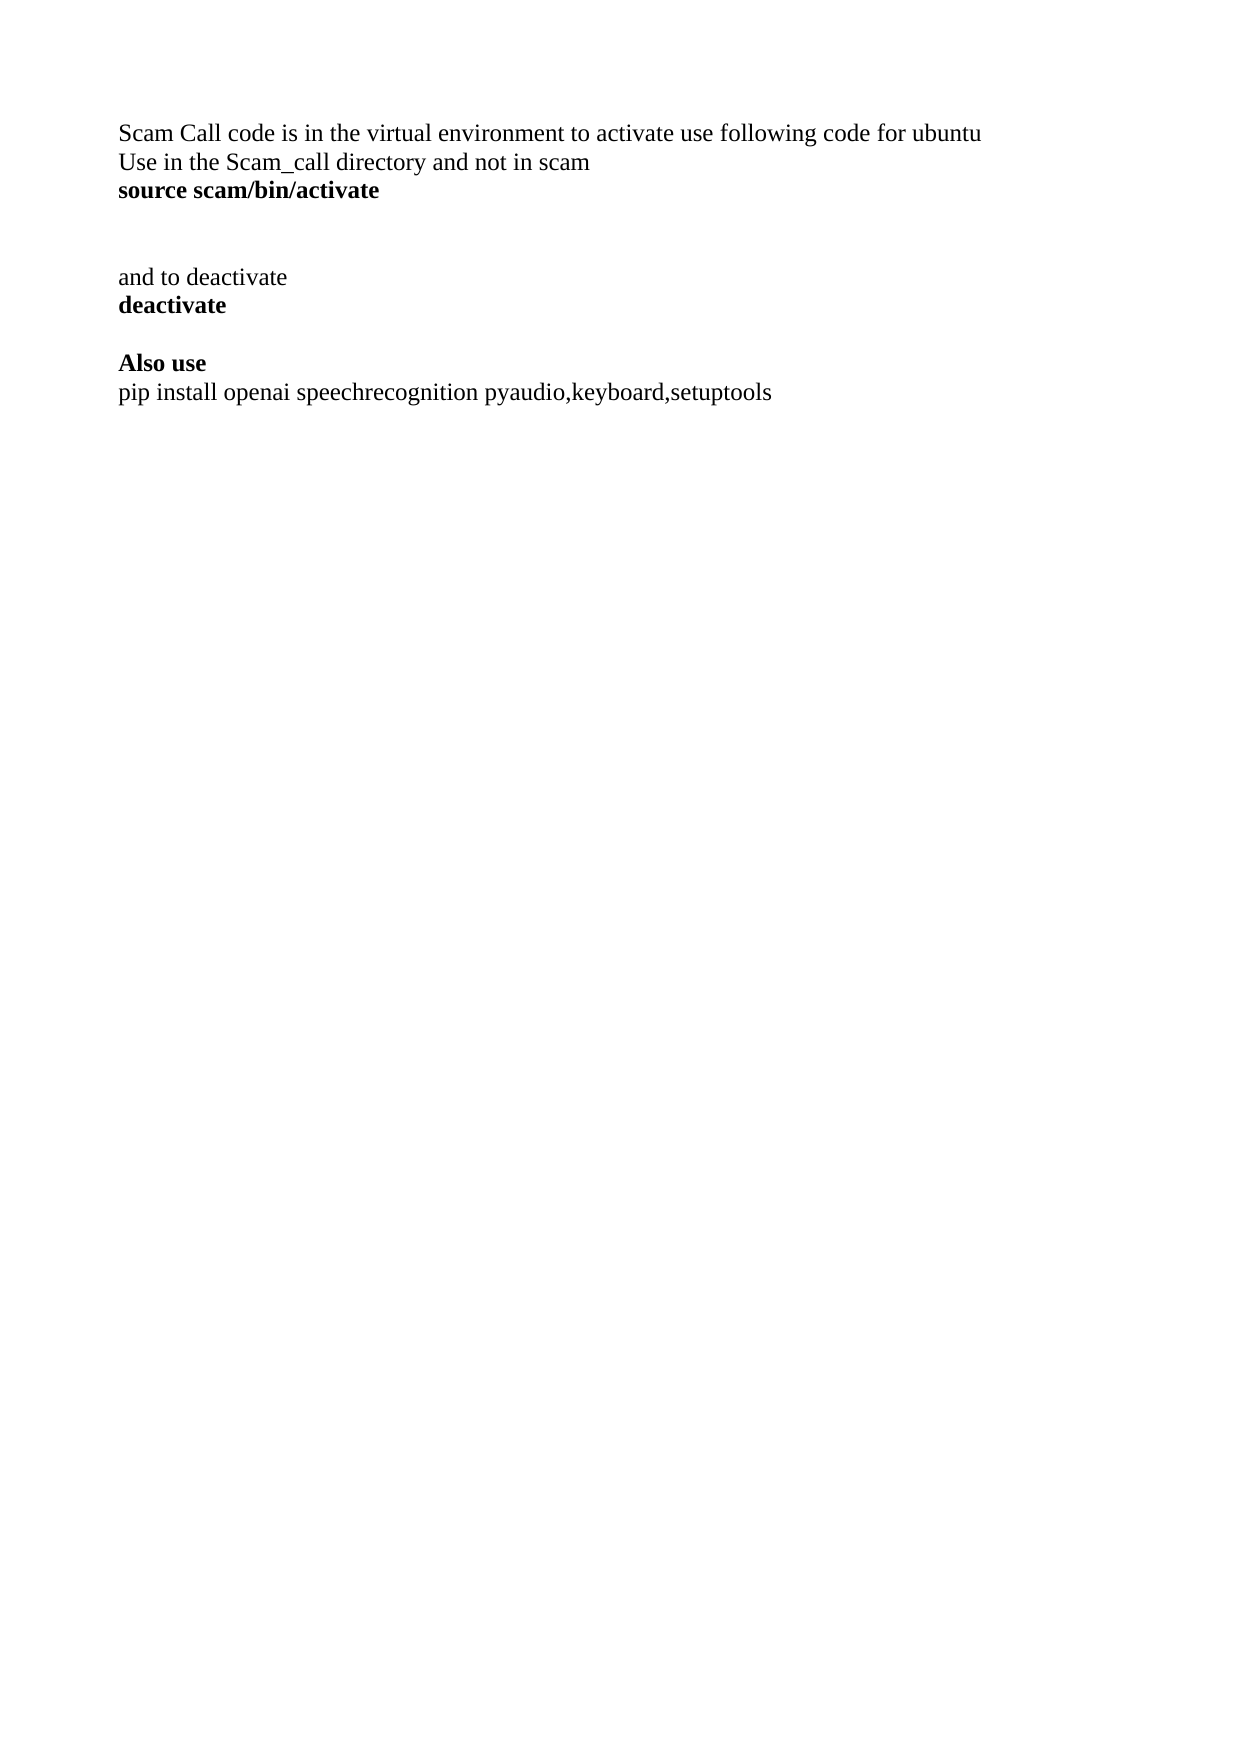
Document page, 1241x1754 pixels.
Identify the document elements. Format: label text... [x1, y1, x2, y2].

text deactivate [118, 291, 1122, 319]
text pip install openai speechrecognition pyaudio,keyboard,setuptools [118, 377, 1122, 406]
text Use in the Scam_call directory and not in scam [118, 147, 1122, 176]
text Also use [118, 348, 1122, 377]
text source scam/bin/activate [118, 176, 1122, 204]
text and to deactivate [118, 262, 1122, 291]
text Scam Call code is in the virtual environment to activate use following code for ubuntu [118, 118, 1122, 147]
